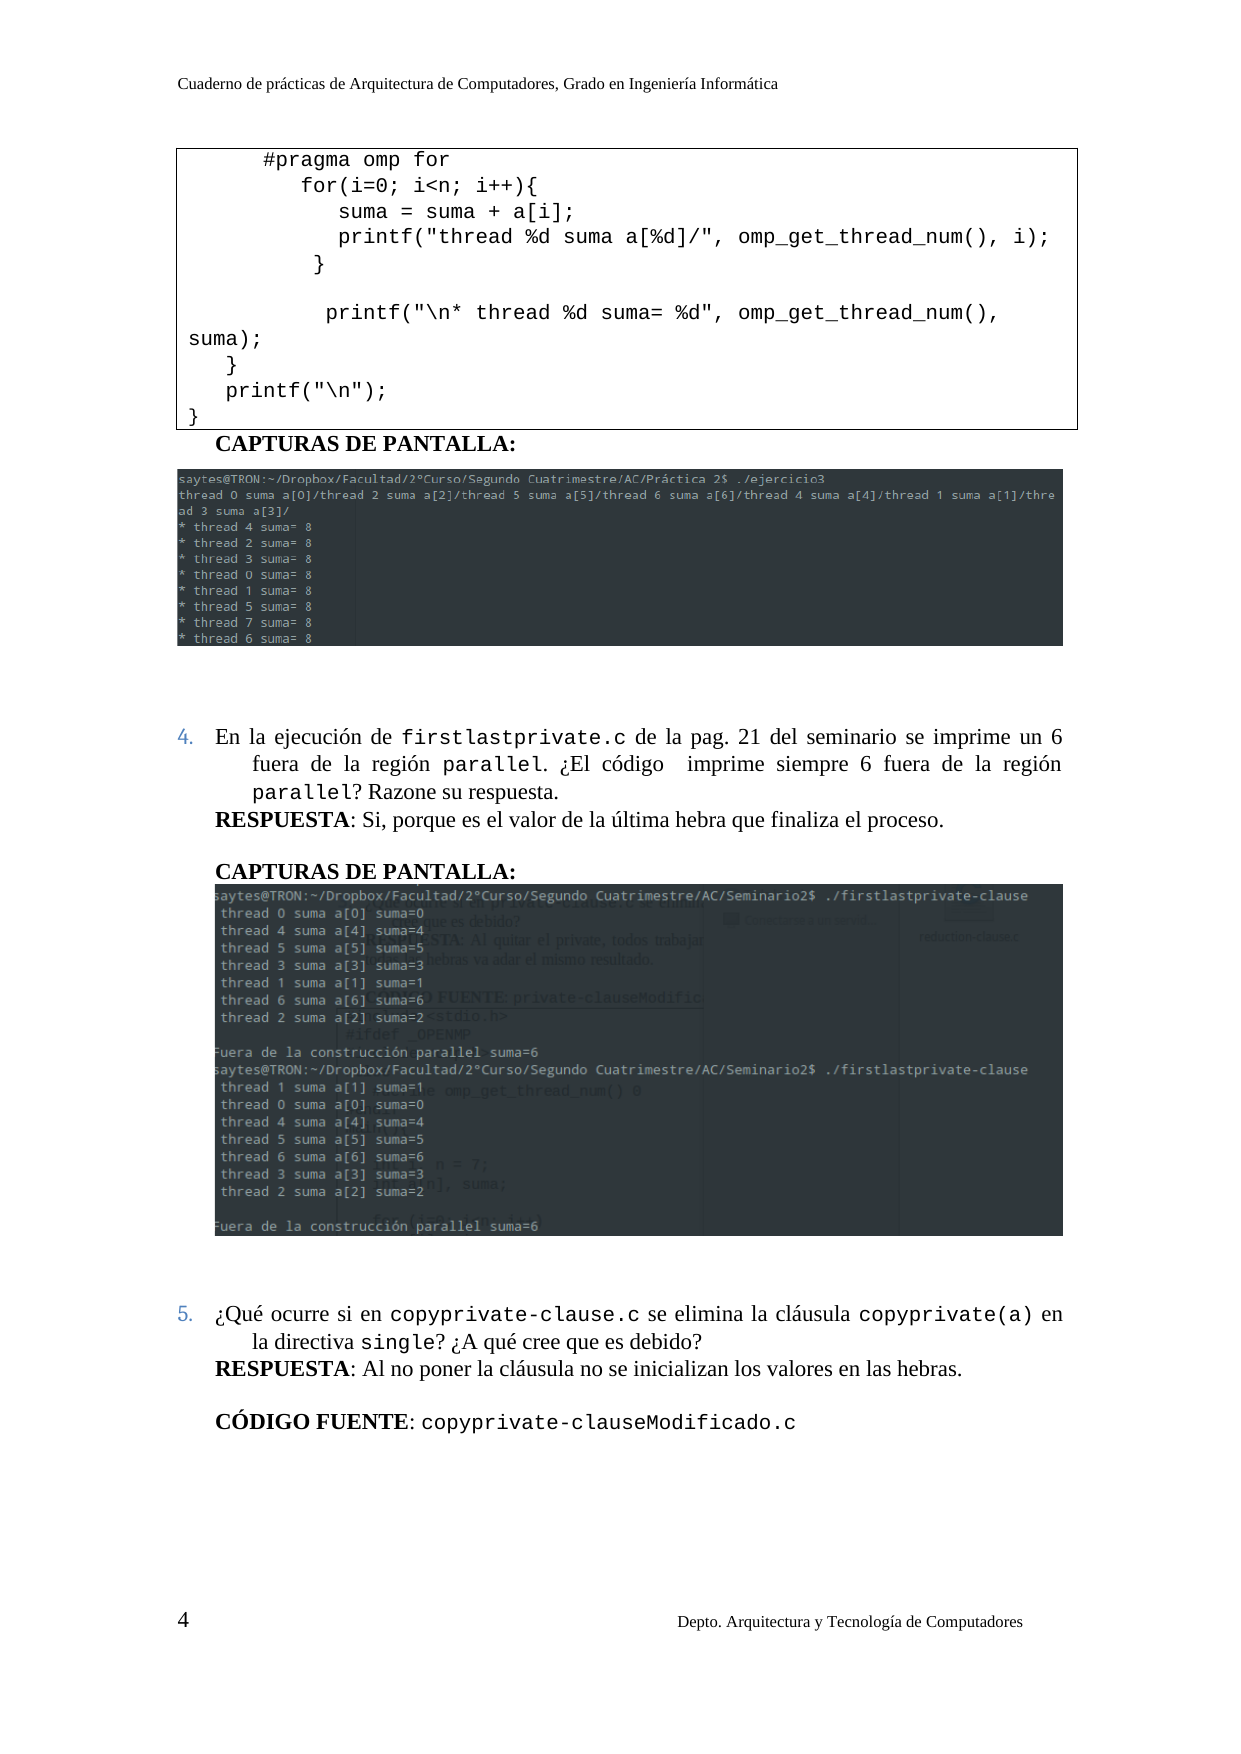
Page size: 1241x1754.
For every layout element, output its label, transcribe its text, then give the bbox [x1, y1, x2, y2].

text CAPTURAS DE PANTALLA: [215, 430, 1063, 457]
picture [214, 884, 1063, 1236]
list En la ejecución de firstlastprivate.c de la pag. 21 del seminario se imprime un 6 fuera de la región parallel. ¿El código imprime siempre 6 fuera de la región parallel? Razone su respuesta. [177, 723, 1063, 806]
text CÓDIGO FUENTE: copyprivate-clauseModificado.c [215, 1408, 1063, 1436]
table_header #pragma omp for for(i=0; i<n; i++){ suma = suma + a[i]; printf("thread %d suma a[%d]/", omp_get_thread_num(), i); } printf("\n* thread %d suma= %d", omp_get_thread_num(), suma); } printf("\n"); } [177, 149, 1077, 429]
list ¿Qué ocurre si en copyprivate-clause.c se elimina la cláusula copyprivate(a) en la directiva single? ¿A qué cree que es debido? [177, 1300, 1063, 1356]
text RESPUESTA: Al no poner la cláusula no se inicializan los valores en las hebras. [215, 1356, 1063, 1382]
text CAPTURAS DE PANTALLA: [215, 858, 1063, 884]
text RESPUESTA: Si, porque es el valor de la última hebra que finaliza el proceso. [215, 806, 1063, 832]
picture [177, 469, 1063, 646]
